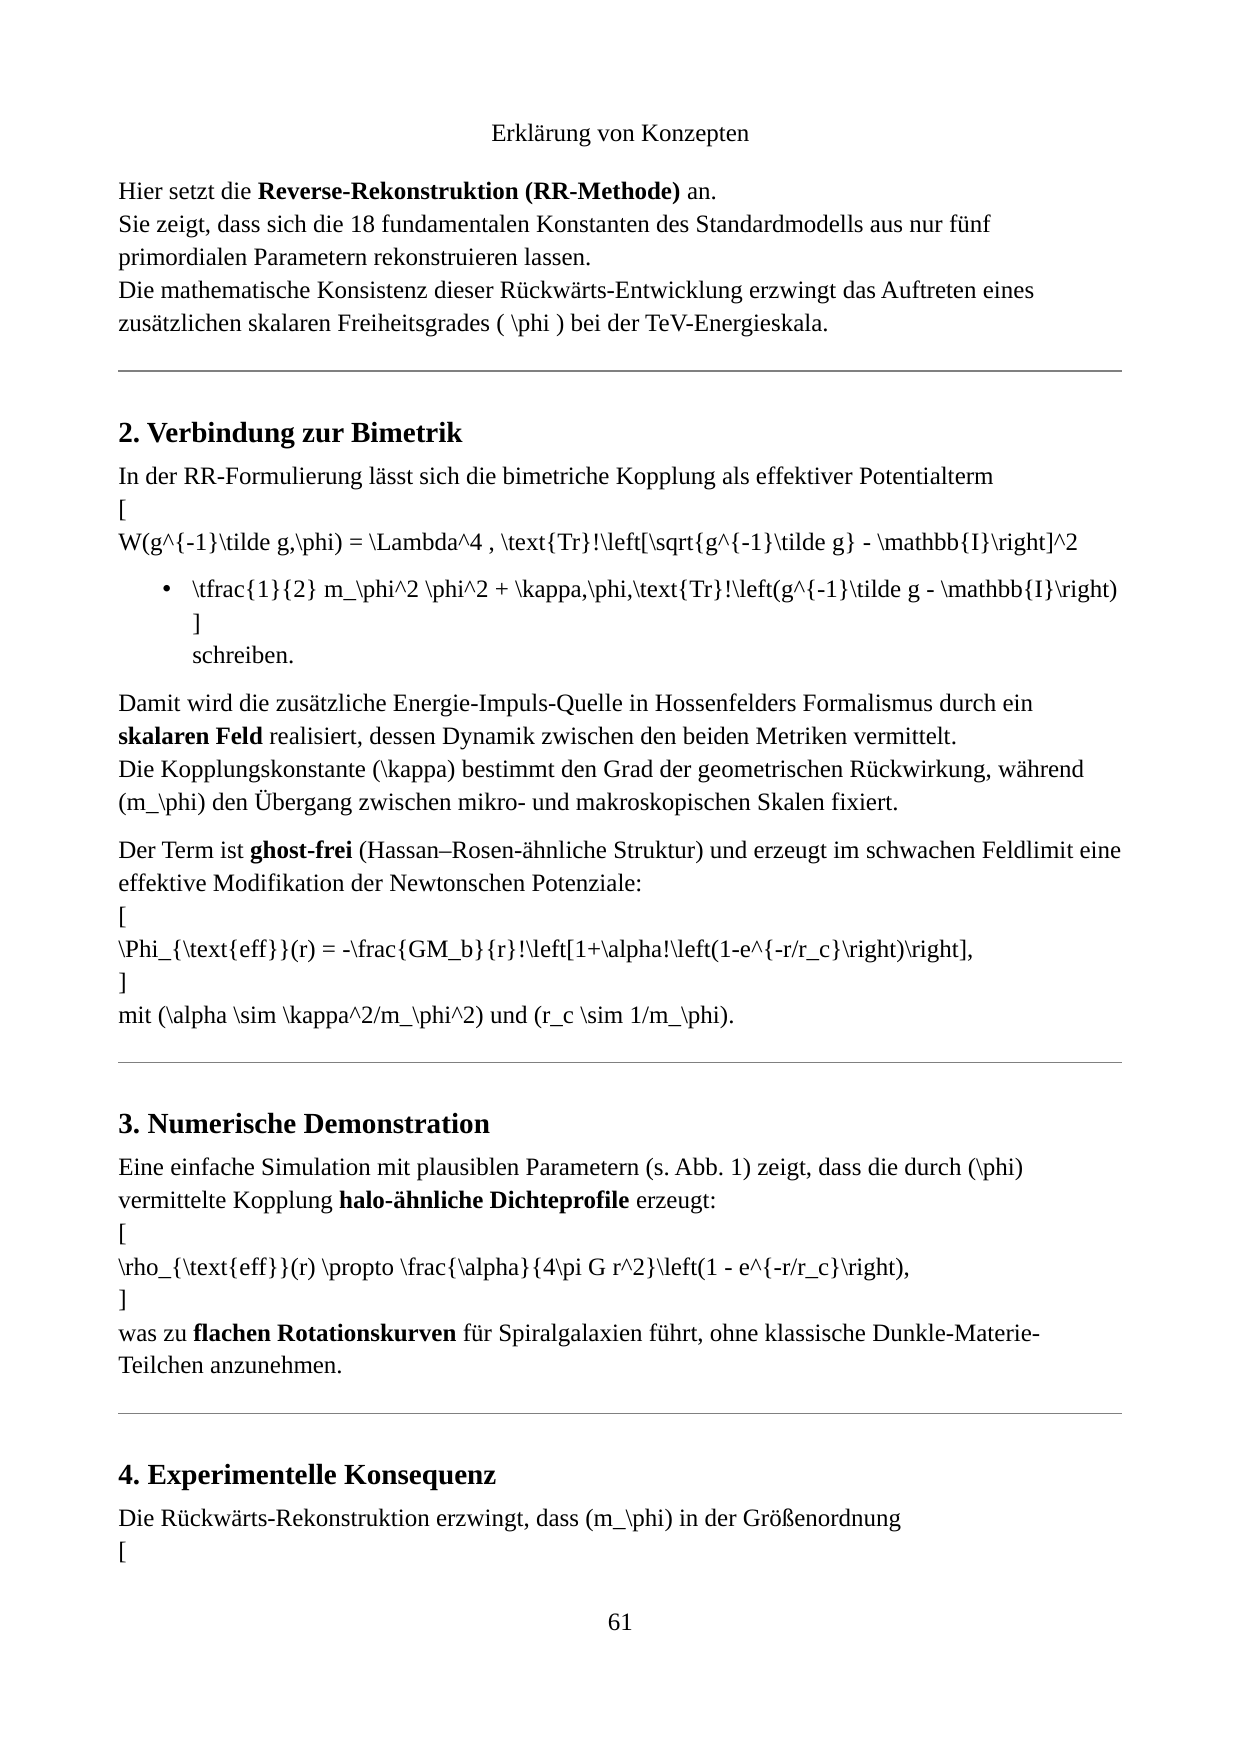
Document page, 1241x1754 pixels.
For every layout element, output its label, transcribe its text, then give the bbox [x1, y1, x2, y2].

text In der RR-Formulierung lässt sich die bimetriche Kopplung als effektiver Potentialterm [ W(g^{-1}\tilde g,\phi) = \Lambda^4 , \text{Tr}!\left[\sqrt{g^{-1}\tilde g} - \mathbb{I}\right]^2 [118, 461, 1122, 556]
list \tfrac{1}{2} m_\phi^2 \phi^2 + \kappa,\phi,\text{Tr}!\left(g^{-1}\tilde g - \mathbb{I}\right) ] schreiben. [162, 574, 1122, 669]
text Die Rückwärts-Rekonstruktion erzwingt, dass (m_\phi) in der Größenordnung [ [118, 1503, 1122, 1565]
subtitle 4. Experimentelle Konsequenz [118, 1457, 1122, 1491]
text Der Term ist ghost-frei (Hassan–Rosen-ähnliche Struktur) und erzeugt im schwachen Feldlimit eine effektive Modifikation der Newtonschen Potenziale: [ \Phi_{\text{eff}}(r) = -\frac{GM_b}{r}!\left[1+\alpha!\left(1-e^{-r/r_c}\right)\right], ] mit (\alpha \sim \kappa^2/m_\phi^2) und (r_c \sim 1/m_\phi). [118, 835, 1122, 1029]
text Eine einfache Simulation mit plausiblen Parametern (s. Abb. 1) zeigt, dass die durch (\phi) vermittelte Kopplung halo-ähnliche Dichteprofile erzeugt: [ \rho_{\text{eff}}(r) \propto \frac{\alpha}{4\pi G r^2}\left(1 - e^{-r/r_c}\right), ] was zu flachen Rotationskurven für Spiralgalaxien führt, ohne klassische Dunkle-Materie-Teilchen anzunehmen. [118, 1152, 1122, 1379]
subtitle 2. Verbindung zur Bimetrik [118, 415, 1122, 448]
text Hier setzt die Reverse-Rekonstruktion (RR-Methode) an. Sie zeigt, dass sich die 18 fundamentalen Konstanten des Standardmodells aus nur fünf primordialen Parametern rekonstruieren lassen. Die mathematische Konsistenz dieser Rückwärts-Entwicklung erzwingt das Auftreten eines zusätzlichen skalaren Freiheitsgrades ( \phi ) bei der TeV-Energieskala. [118, 176, 1122, 337]
text Damit wird die zusätzliche Energie-Impuls-Quelle in Hossenfelders Formalismus durch ein skalaren Feld realisiert, dessen Dynamik zwischen den beiden Metriken vermittelt. Die Kopplungskonstante (\kappa) bestimmt den Grad der geometrischen Rückwirkung, während (m_\phi) den Übergang zwischen mikro- und makroskopischen Skalen fixiert. [118, 688, 1122, 816]
subtitle 3. Numerische Demonstration [118, 1106, 1122, 1140]
